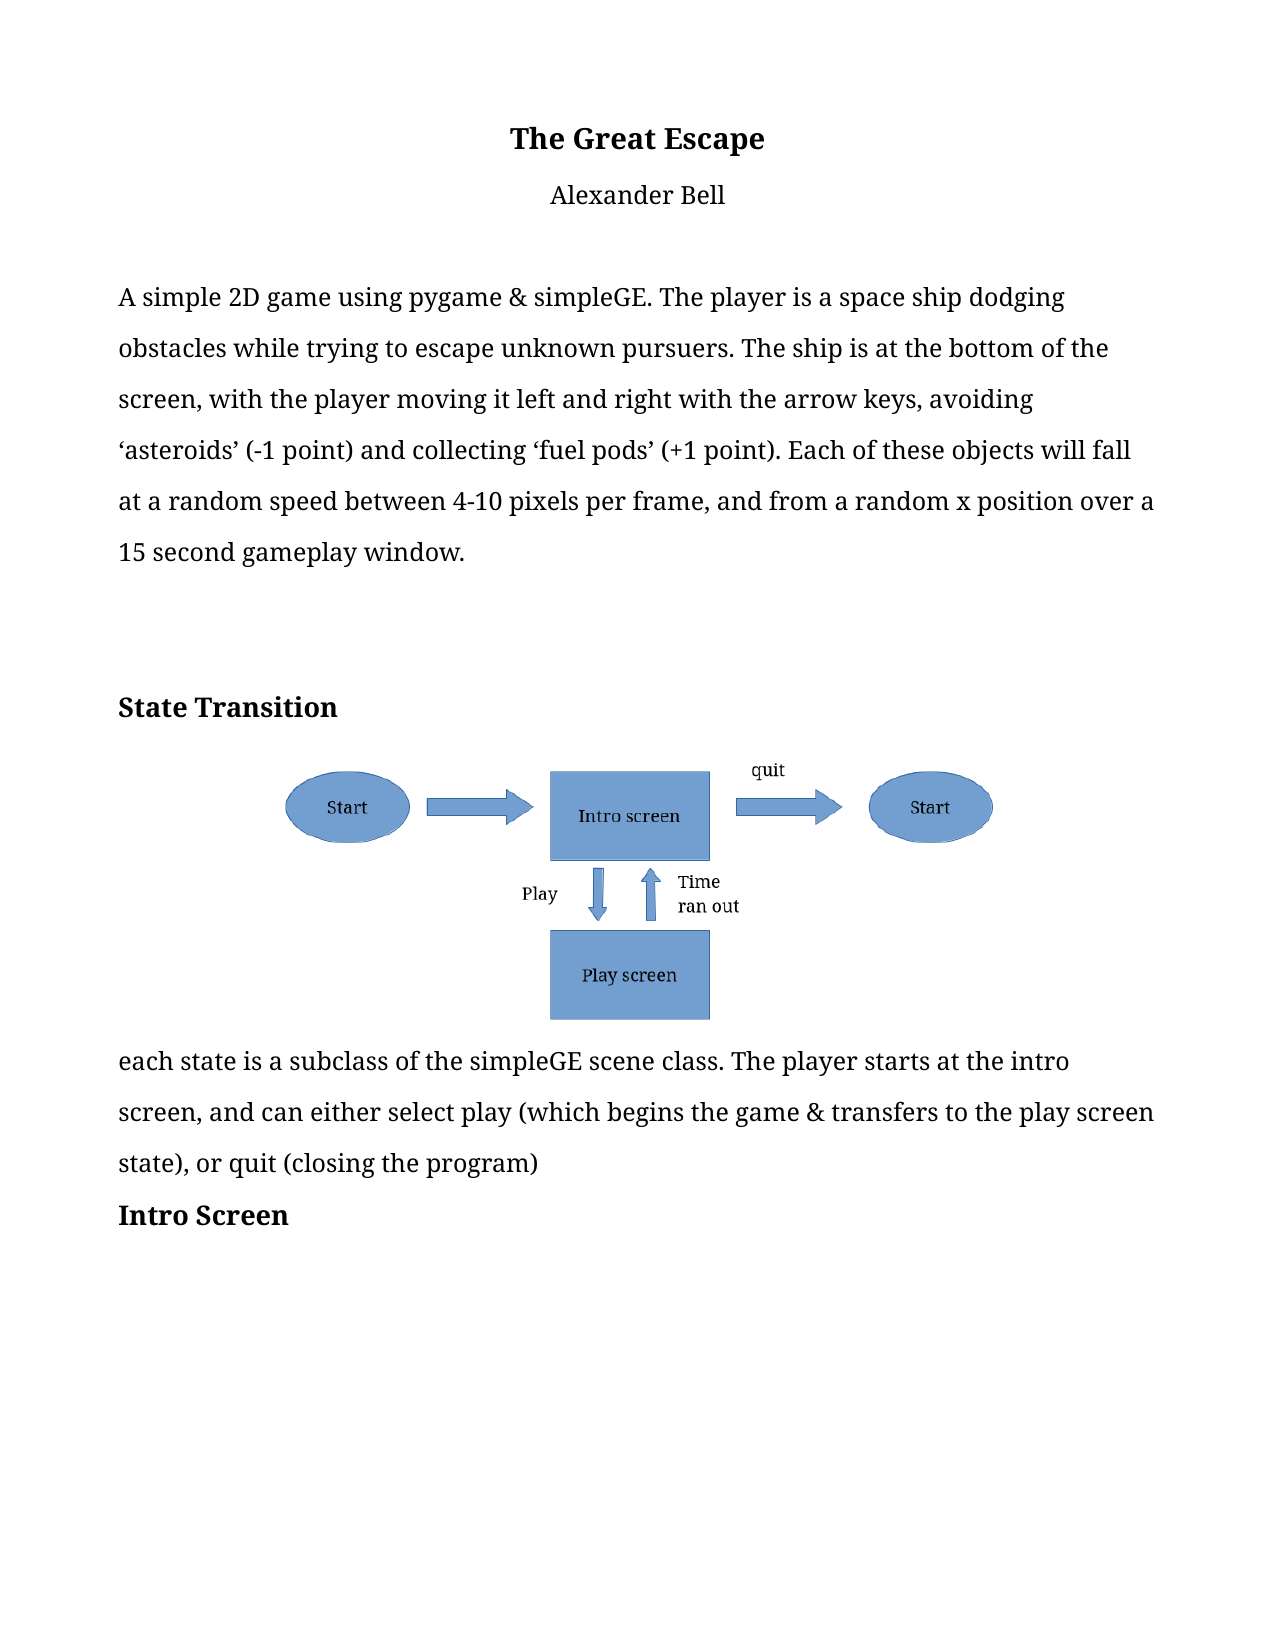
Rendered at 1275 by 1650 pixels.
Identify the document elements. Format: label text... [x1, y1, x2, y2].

text State Transition [118, 688, 1157, 725]
text Alexander Bell [118, 178, 1157, 212]
text each state is a subclass of the simpleGE scene class. The player starts at the intro screen, and can either select play (which begins the game & transfers to the play screen state), or quit (closing the program) [118, 743, 1157, 1179]
picture [279, 743, 996, 1027]
text Intro Screen [118, 1196, 1157, 1233]
text A simple 2D game using pygame & simpleGE. The player is a space ship dodging obstacles while trying to escape unknown pursuers. The ship is at the bottom of the screen, with the player moving it left and right with the arrow keys, avoiding ‘asteroids’ (-1 point) and collecting ‘fuel pods’ (+1 point). Each of these objects will fall at a random speed between 4-10 pixels per frame, and from a random x position over a 15 second gameplay window. [118, 280, 1157, 569]
text The Great Escape [118, 118, 1157, 158]
